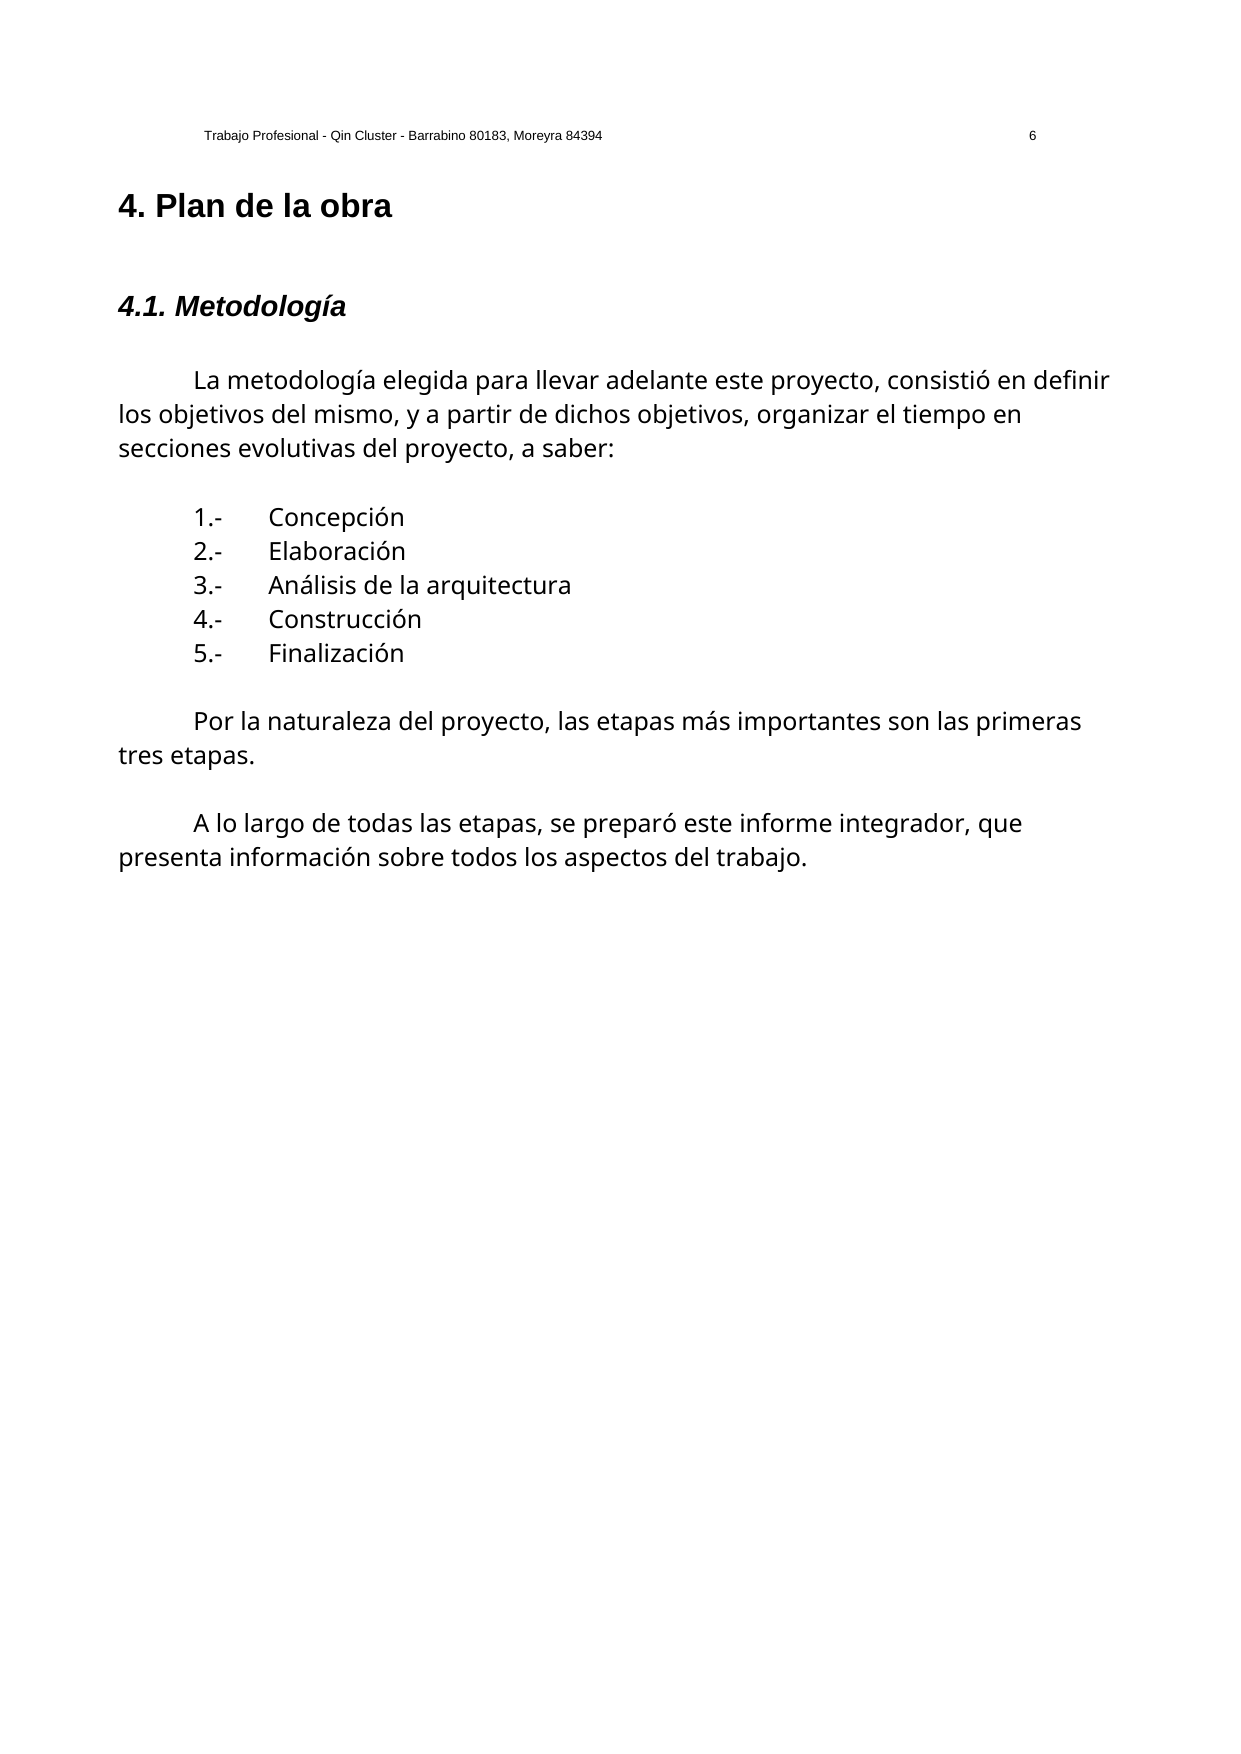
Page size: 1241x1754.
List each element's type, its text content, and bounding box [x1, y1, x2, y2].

text 4.- Construcción [118, 601, 1122, 636]
text 5.- Finalización [118, 636, 1122, 669]
text La metodología elegida para llevar adelante este proyecto, consistió en definir los objetivos del mismo, y a partir de dichos objetivos, organizar el tiempo en secciones evolutivas del proyecto, a saber: [118, 363, 1122, 465]
text Por la naturaleza del proyecto, las etapas más importantes son las primeras tres etapas. [118, 704, 1122, 772]
text 3.- Análisis de la arquitectura [118, 567, 1122, 601]
subtitle 4.1. Metodología [118, 290, 1122, 323]
text 2.- Elaboración [118, 533, 1122, 567]
text A lo largo de todas las etapas, se preparó este informe integrador, que presenta información sobre todos los aspectos del trabajo. [118, 806, 1122, 874]
text 1.- Concepción [118, 499, 1122, 533]
subtitle 4. Plan de la obra [118, 187, 1122, 225]
